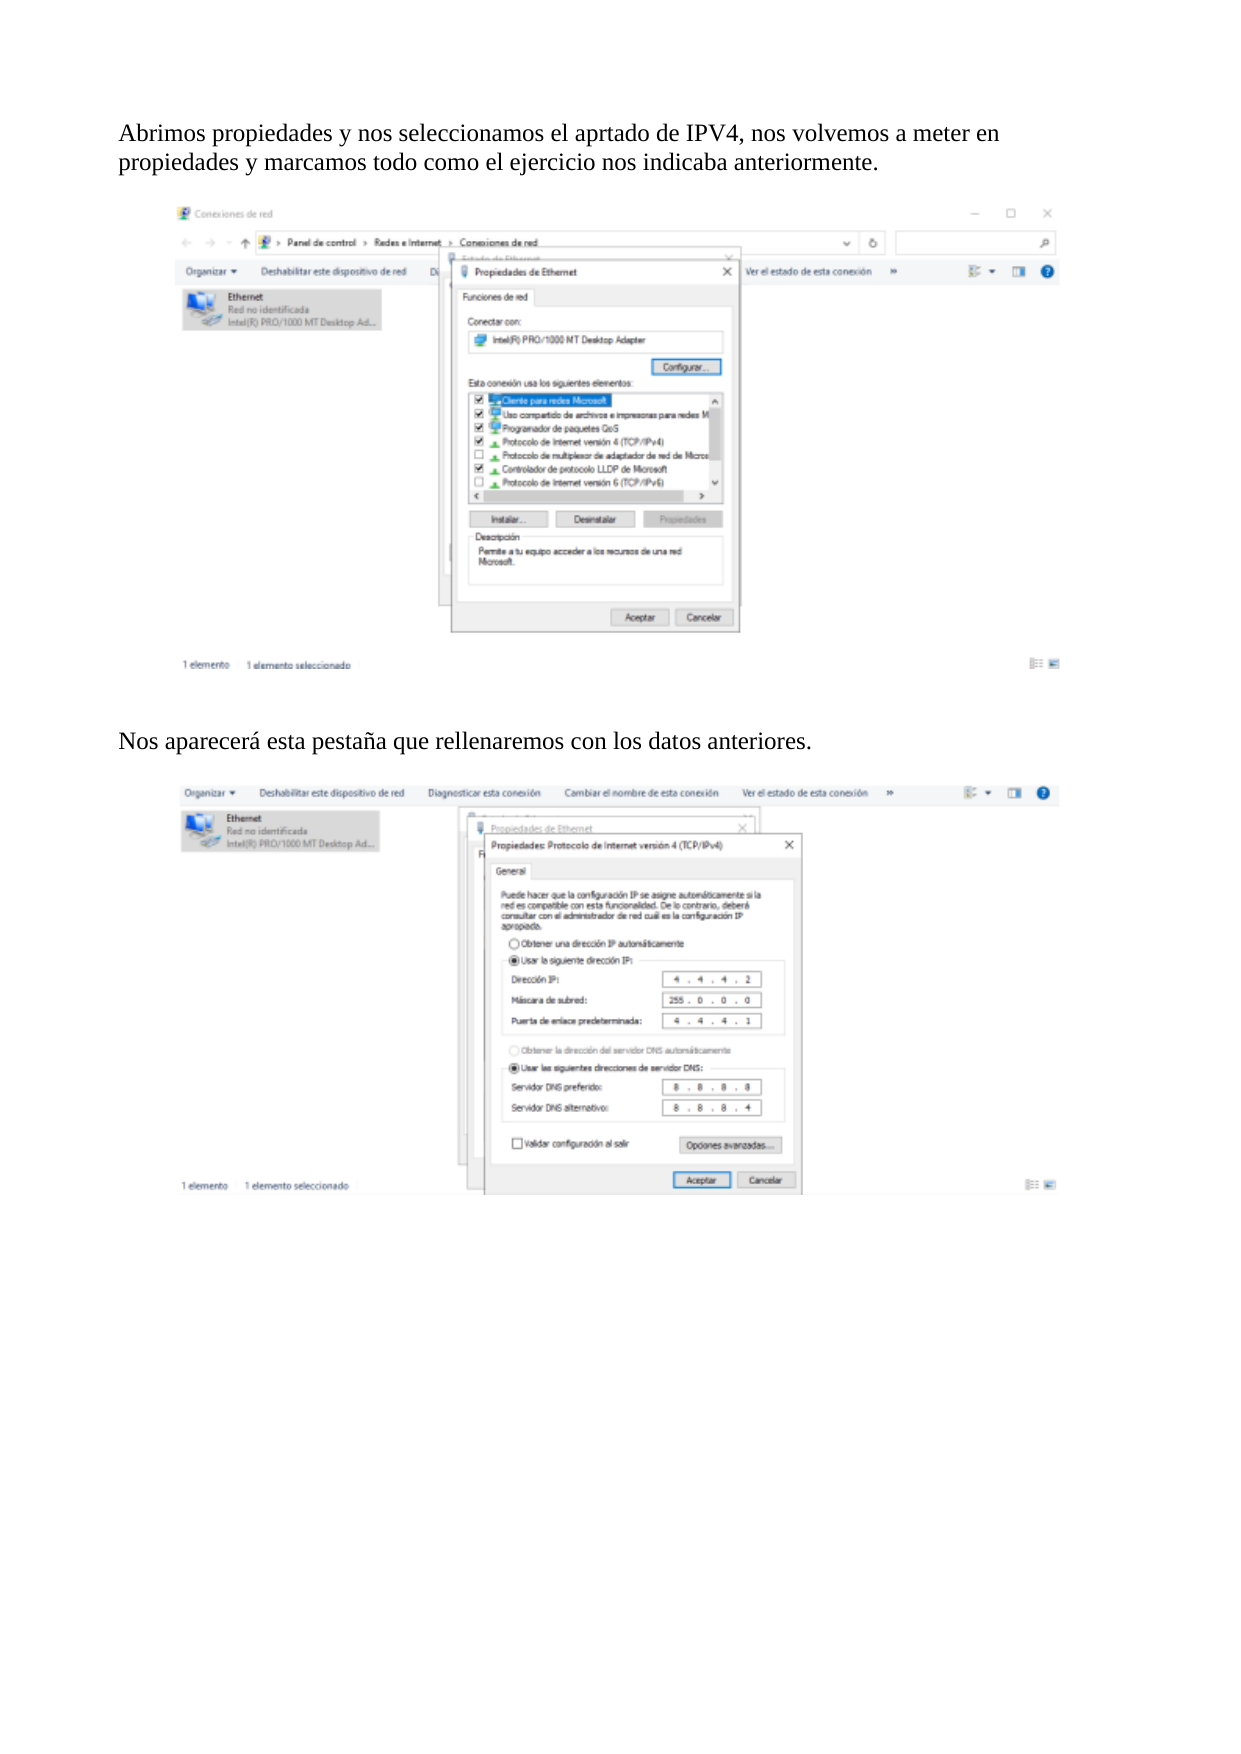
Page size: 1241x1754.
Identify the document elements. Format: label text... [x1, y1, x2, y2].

picture [174, 204, 1066, 669]
text Nos aparecerá esta pestaña que rellenaremos con los datos anteriores. [118, 726, 1122, 755]
picture [179, 783, 1061, 1195]
text Abrimos propiedades y nos seleccionamos el aprtado de IPV4, nos volvemos a meter en propiedades y marcamos todo como el ejercicio nos indicaba anteriormente. [118, 118, 1122, 176]
